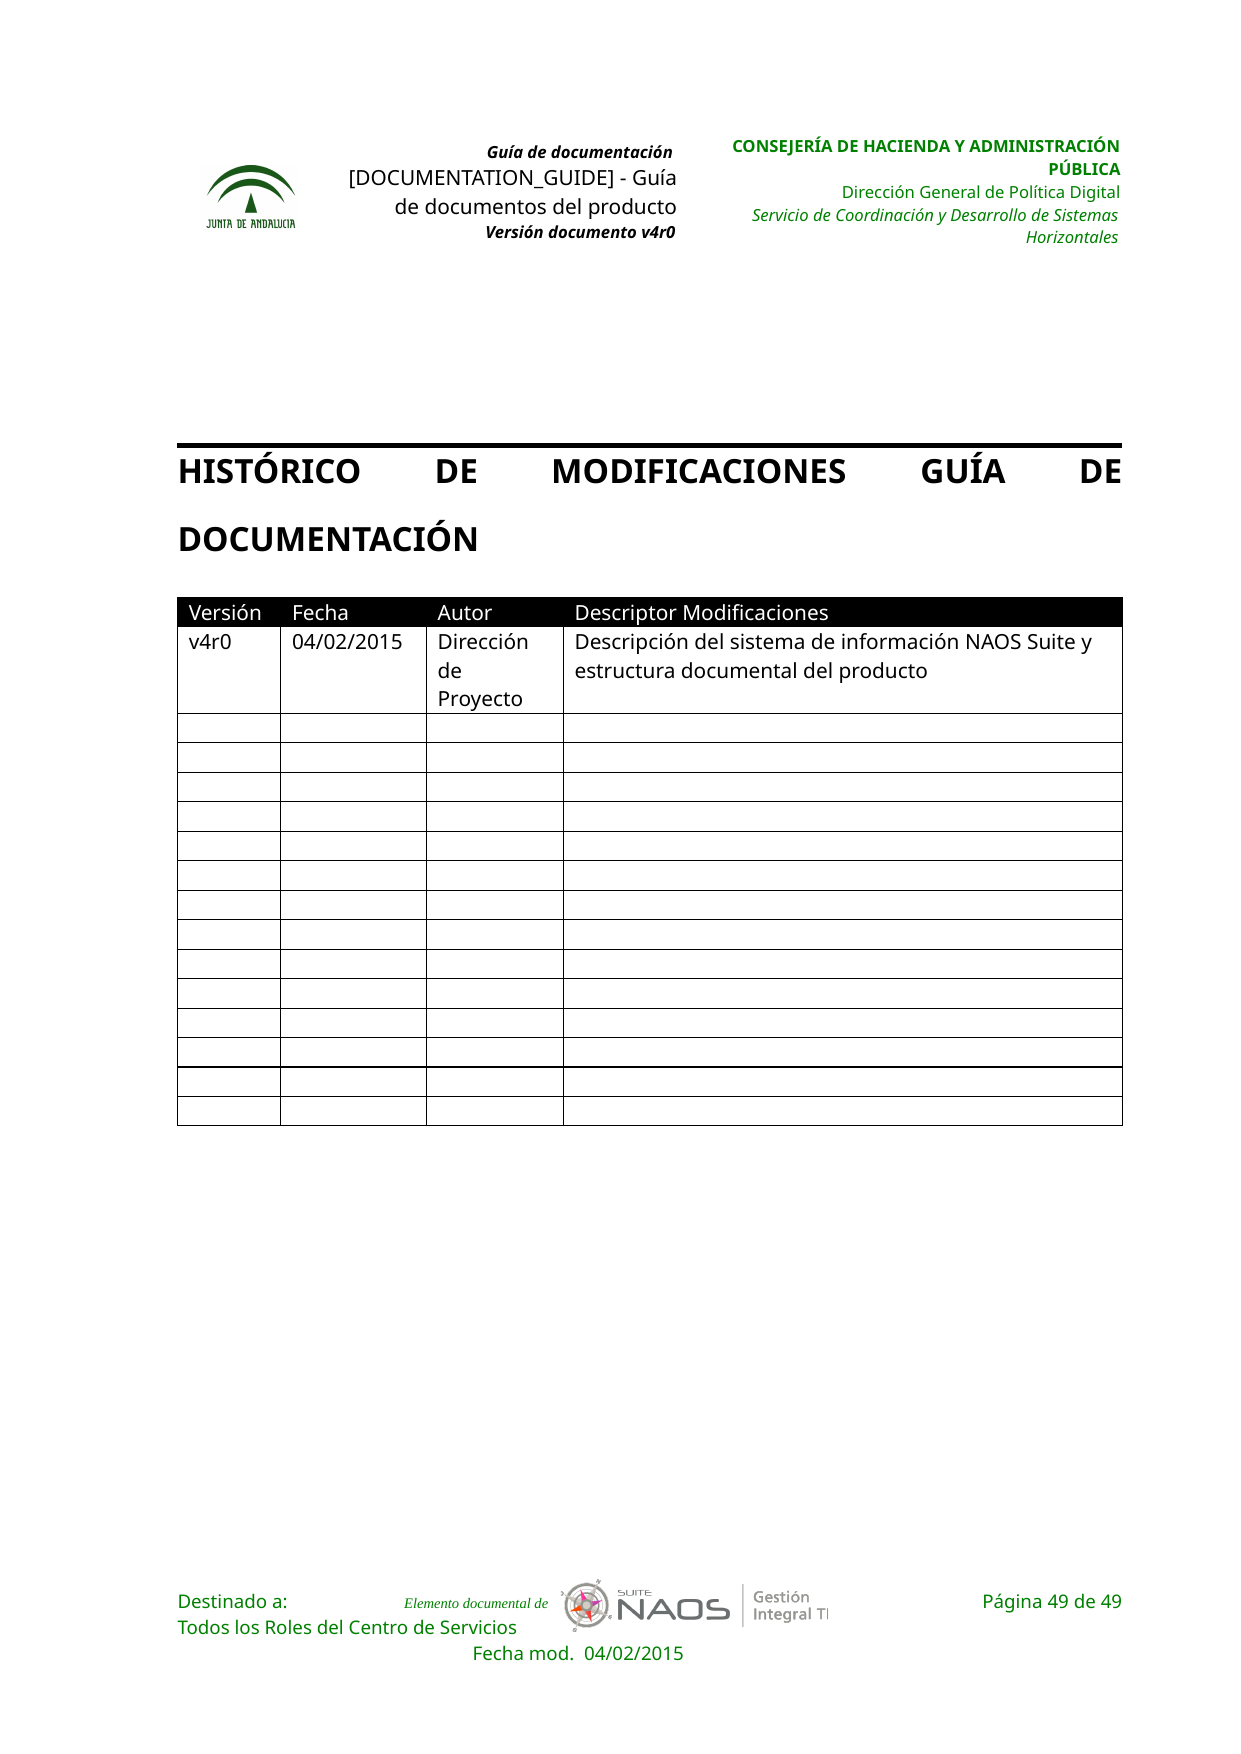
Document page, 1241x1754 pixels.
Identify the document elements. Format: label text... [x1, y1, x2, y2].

table_cell Dirección de Proyecto [427, 627, 563, 713]
table_cell [281, 920, 426, 948]
table_cell [281, 1038, 426, 1066]
table_cell [281, 743, 426, 772]
table_cell [178, 1097, 280, 1125]
table_cell [427, 773, 563, 801]
table_cell [427, 950, 563, 978]
table_header Autor [427, 598, 563, 626]
table_cell [281, 1009, 426, 1037]
table_cell [427, 1009, 563, 1037]
table_cell [281, 1068, 426, 1096]
table_cell [427, 1038, 563, 1066]
table_cell [281, 773, 426, 801]
table_cell [427, 1097, 563, 1125]
table_cell [178, 1038, 280, 1066]
table_cell [281, 802, 426, 831]
table_cell [178, 714, 280, 742]
table_cell [564, 979, 1122, 1007]
table_cell [427, 832, 563, 860]
table_cell [564, 802, 1122, 831]
table_cell [178, 743, 280, 772]
table_cell [178, 950, 280, 978]
table_cell [564, 891, 1122, 919]
table_cell [281, 950, 426, 978]
table_cell [564, 1038, 1122, 1066]
table_cell [564, 1097, 1122, 1125]
picture [560, 1579, 829, 1632]
table_cell [564, 832, 1122, 860]
table_cell [178, 802, 280, 831]
table_cell [281, 861, 426, 889]
table_cell [427, 802, 563, 831]
table_header Descriptor Modificaciones [564, 598, 1122, 626]
table_cell v4r0 [178, 627, 280, 713]
table_header Versión [178, 598, 280, 626]
table_cell [427, 1068, 563, 1096]
table_cell [178, 773, 280, 801]
table_cell [427, 743, 563, 772]
table_cell [178, 832, 280, 860]
text Histórico de Modificaciones Guía de documentación [177, 448, 1122, 562]
table_cell [564, 773, 1122, 801]
table_cell [281, 714, 426, 742]
table_cell [178, 861, 280, 889]
table_cell [564, 1068, 1122, 1096]
table_cell [178, 891, 280, 919]
table_cell [281, 832, 426, 860]
table_cell [564, 743, 1122, 772]
table_cell 04/02/2015 [281, 627, 426, 713]
table_cell [427, 979, 563, 1007]
table_cell [564, 920, 1122, 948]
table_cell [564, 714, 1122, 742]
table_cell [564, 861, 1122, 889]
table_cell [564, 1009, 1122, 1037]
picture [201, 165, 298, 232]
table_cell [178, 1068, 280, 1096]
table_cell [178, 1009, 280, 1037]
table_cell [427, 891, 563, 919]
table_cell [427, 920, 563, 948]
table_cell [178, 920, 280, 948]
table_cell [427, 714, 563, 742]
table_header Fecha [281, 598, 426, 626]
table_cell Descripción del sistema de información NAOS Suite y estructura documental del producto [564, 627, 1122, 713]
table_cell [427, 861, 563, 889]
table_cell [281, 891, 426, 919]
table_cell [281, 979, 426, 1007]
table_cell [178, 979, 280, 1007]
table_cell [564, 950, 1122, 978]
table_cell [281, 1097, 426, 1125]
